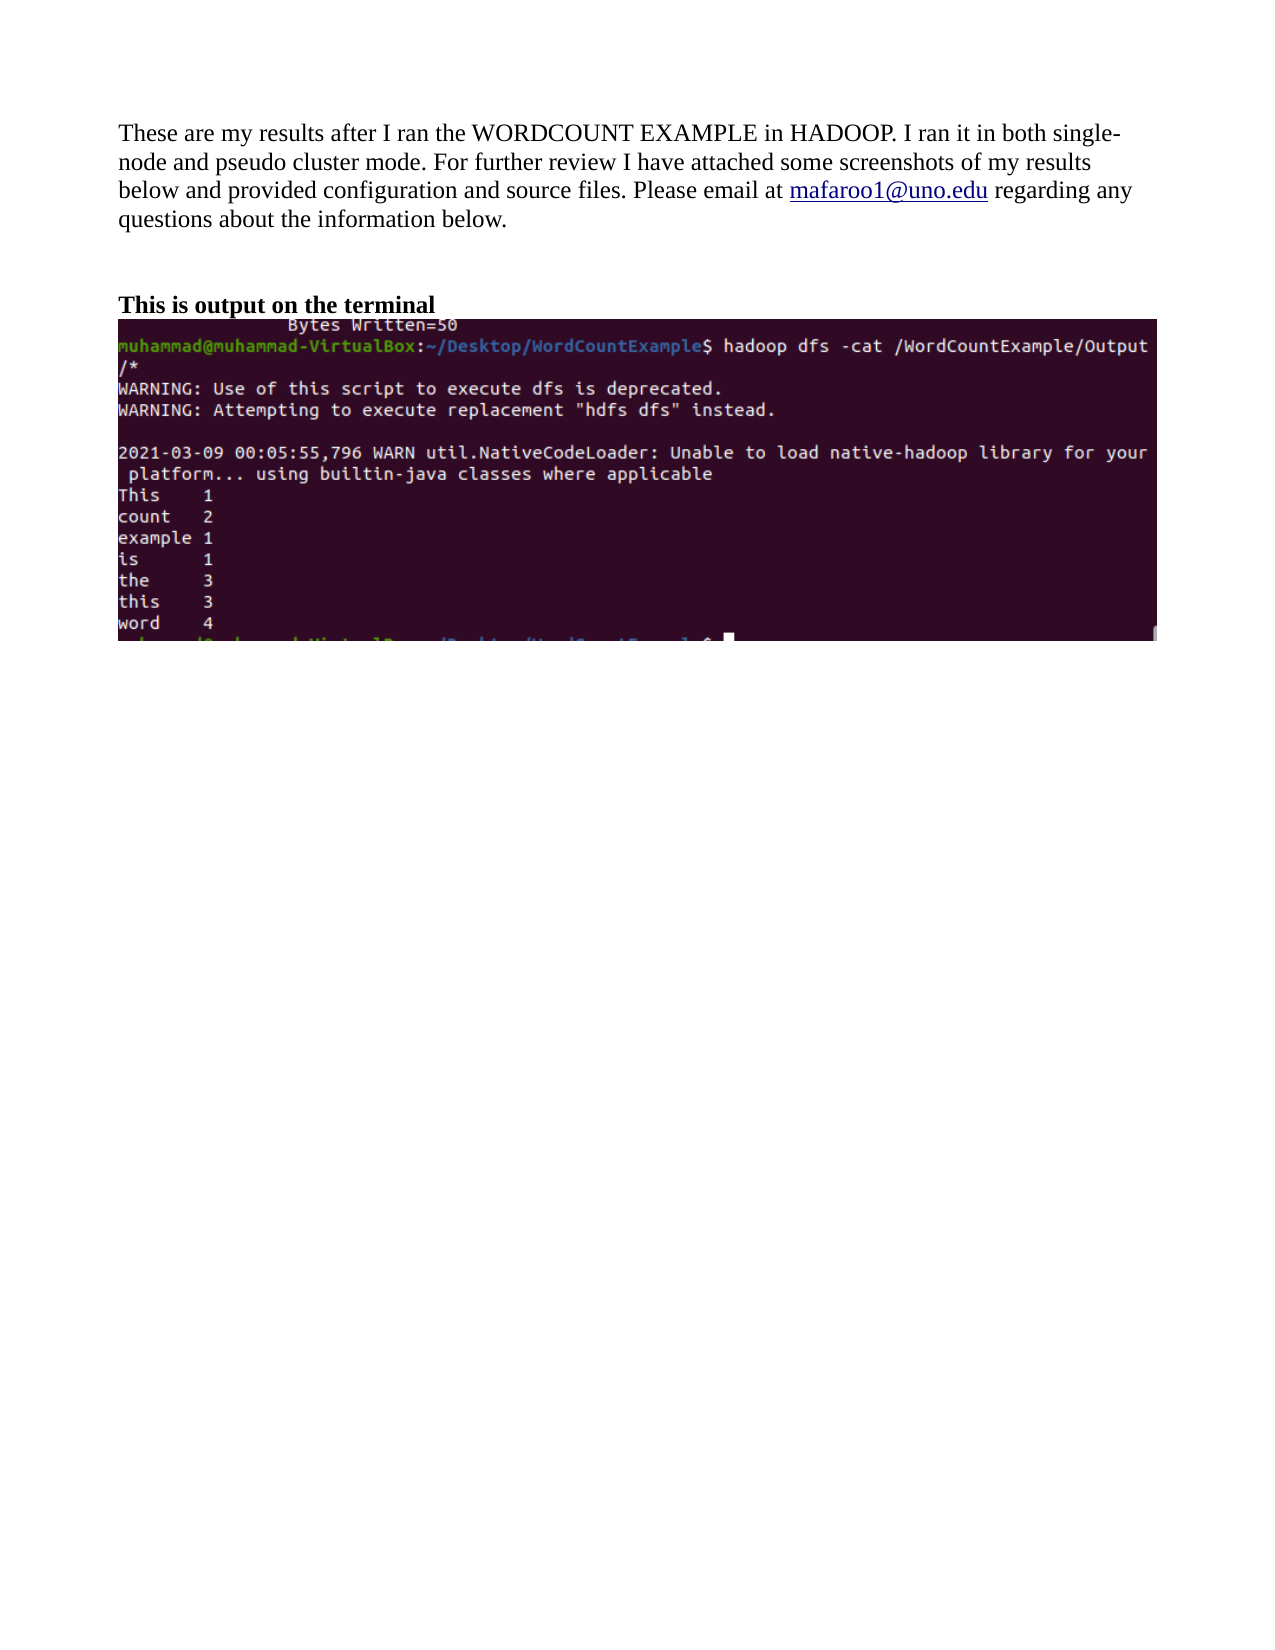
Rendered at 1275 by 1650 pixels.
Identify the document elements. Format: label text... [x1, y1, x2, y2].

text This is output on the terminal [118, 291, 1157, 319]
text These are my results after I ran the WORDCOUNT EXAMPLE in HADOOP. I ran it in both single-node and pseudo cluster mode. For further review I have attached some screenshots of my results below and provided configuration and source files. Please email at mafaroo1@uno.edu regarding any questions about the information below. [118, 118, 1157, 233]
picture [118, 319, 1157, 641]
